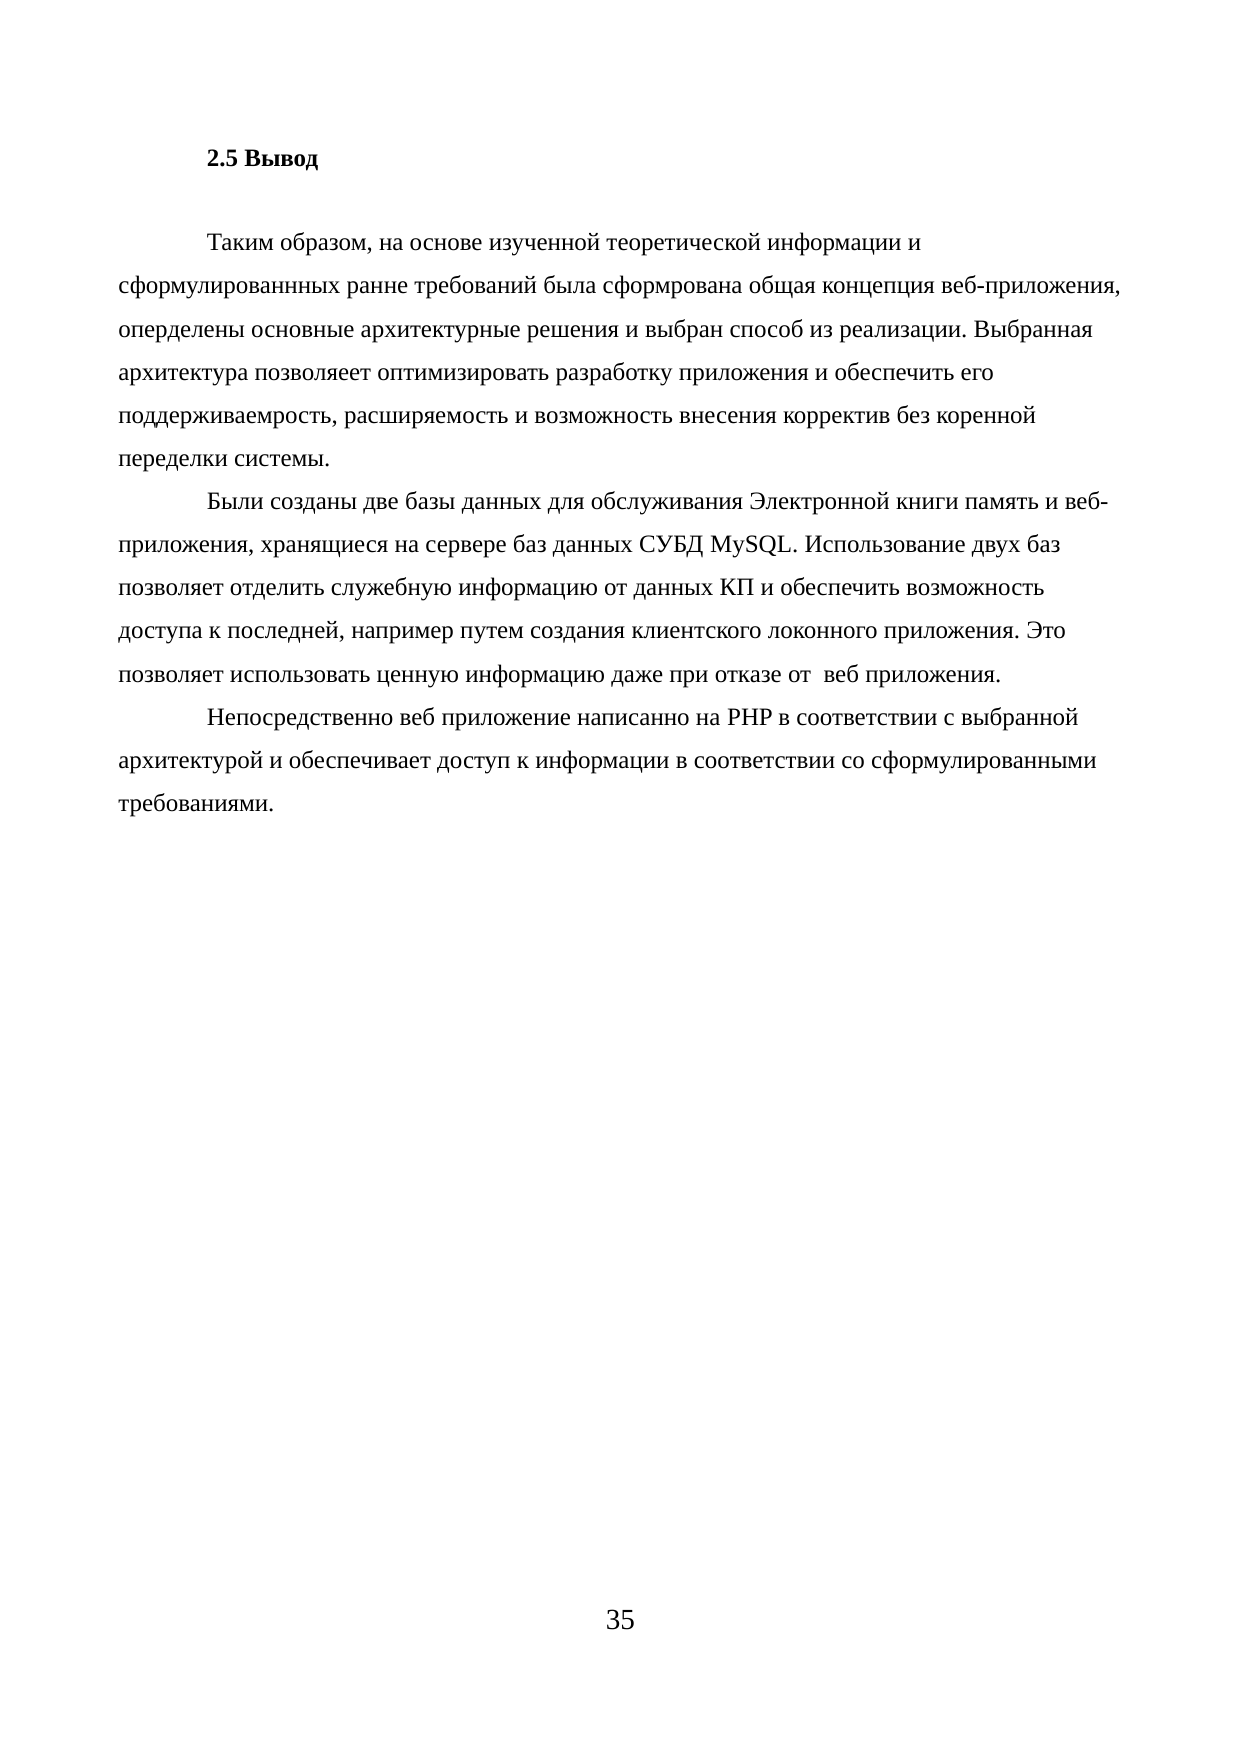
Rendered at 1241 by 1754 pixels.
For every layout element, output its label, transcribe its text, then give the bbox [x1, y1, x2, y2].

text Непосредственно веб приложение написанно на PHP в соответствии с выбранной архитектурой и обеспечивает доступ к информации в соответствии со сформулированными требованиями. [118, 702, 1122, 817]
text Были созданы две базы данных для обслуживания Электронной книги память и веб-приложения, хранящиеся на сервере баз данных СУБД MySQL. Использование двух баз позволяет отделить служебную информацию от данных КП и обеспечить возможность доступа к последней, например путем создания клиентского локонного приложения. Это позволяет использовать ценную информацию даже при отказе от веб приложения. [118, 486, 1122, 687]
text Таким образом, на основе изученной теоретической информации и сформулированнных ранне требований была сформрована общая концепция веб-приложения, оперделены основные архитектурные решения и выбран способ из реализации. Выбранная архитектура позволяеет оптимизировать разработку приложения и обеспечить его поддерживаемрость, расширяемость и возможность внесения корректив без коренной переделки системы. [118, 227, 1122, 472]
subtitle 2.5 Вывод [118, 143, 1122, 172]
